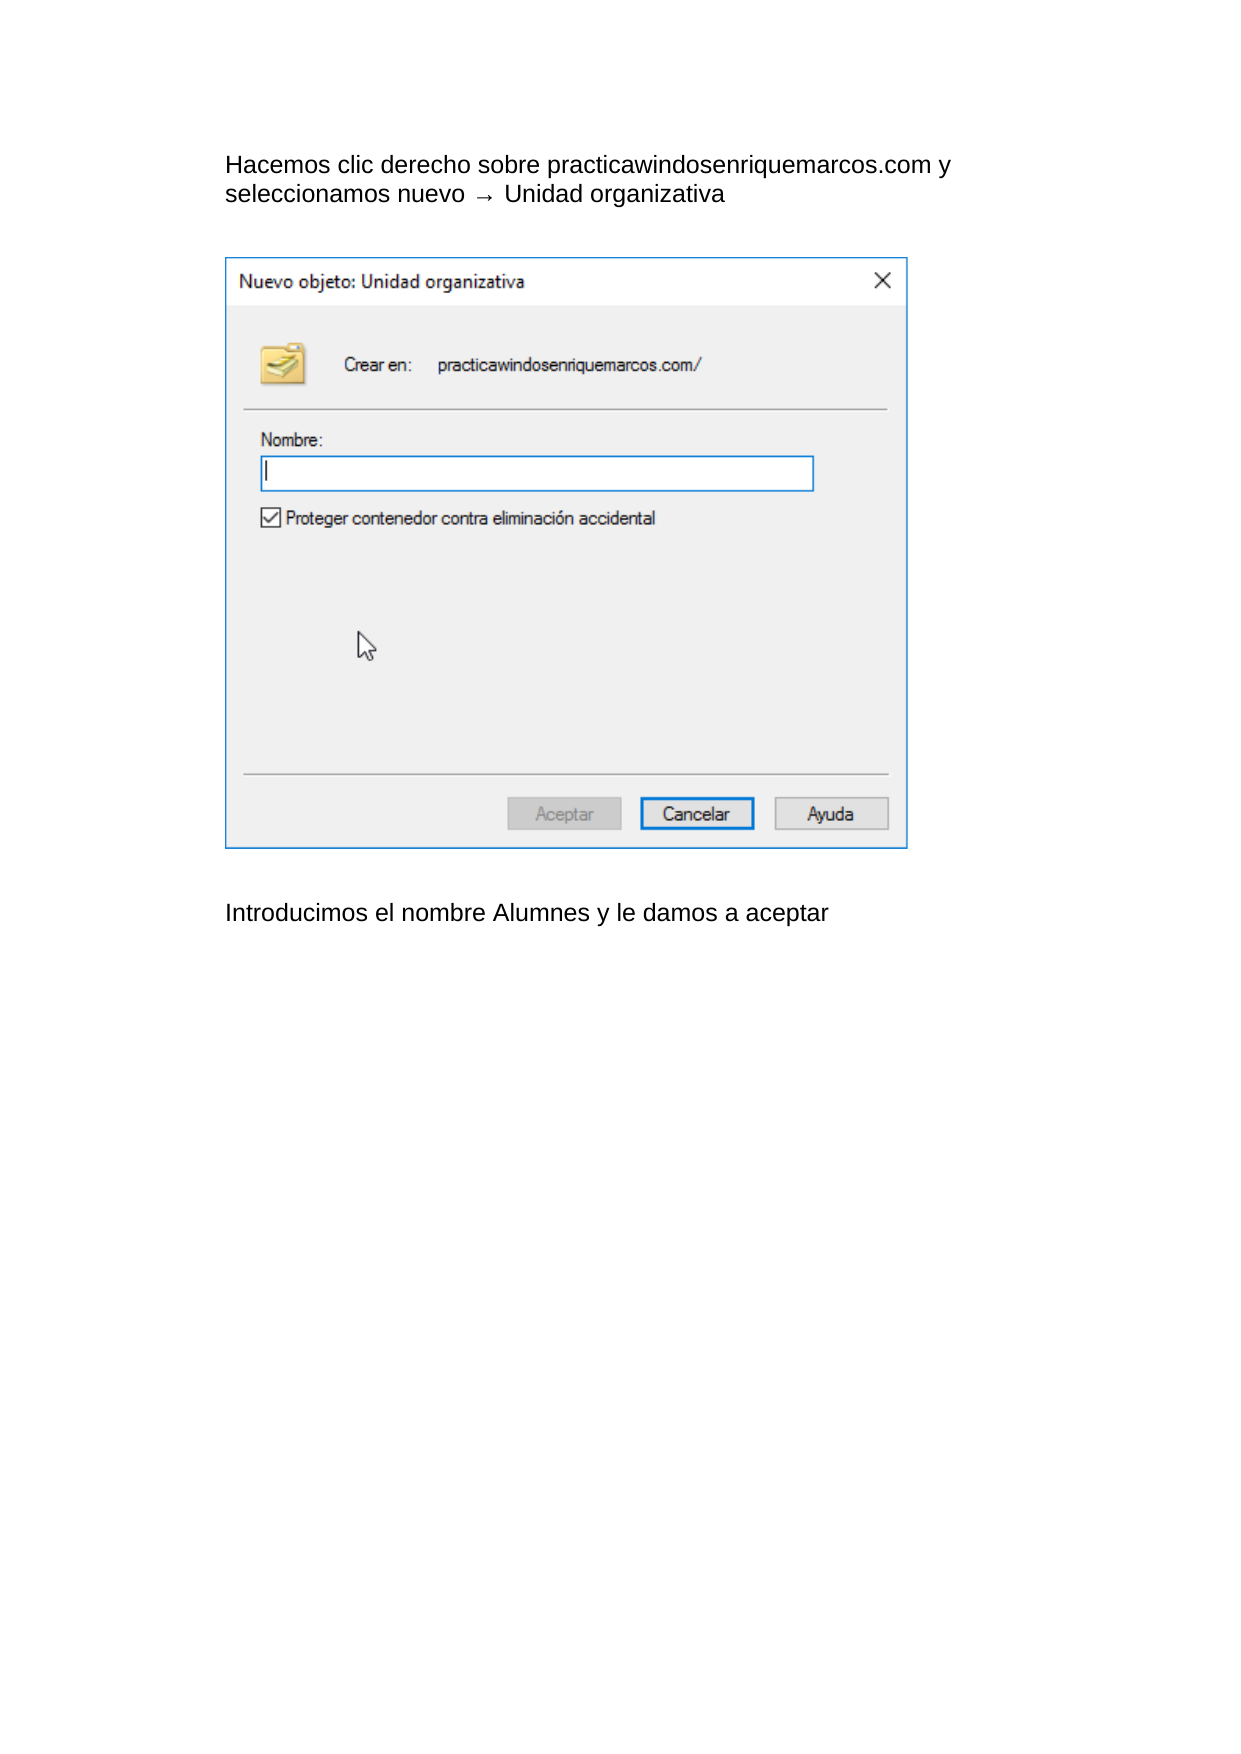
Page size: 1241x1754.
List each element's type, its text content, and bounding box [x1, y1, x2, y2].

text Hacemos clic derecho sobre practicawindosenriquemarcos.com y seleccionamos nuevo → Unidad organizativa [225, 150, 1090, 207]
text Introducimos el nombre Alumnes y le damos a aceptar [225, 898, 1090, 927]
